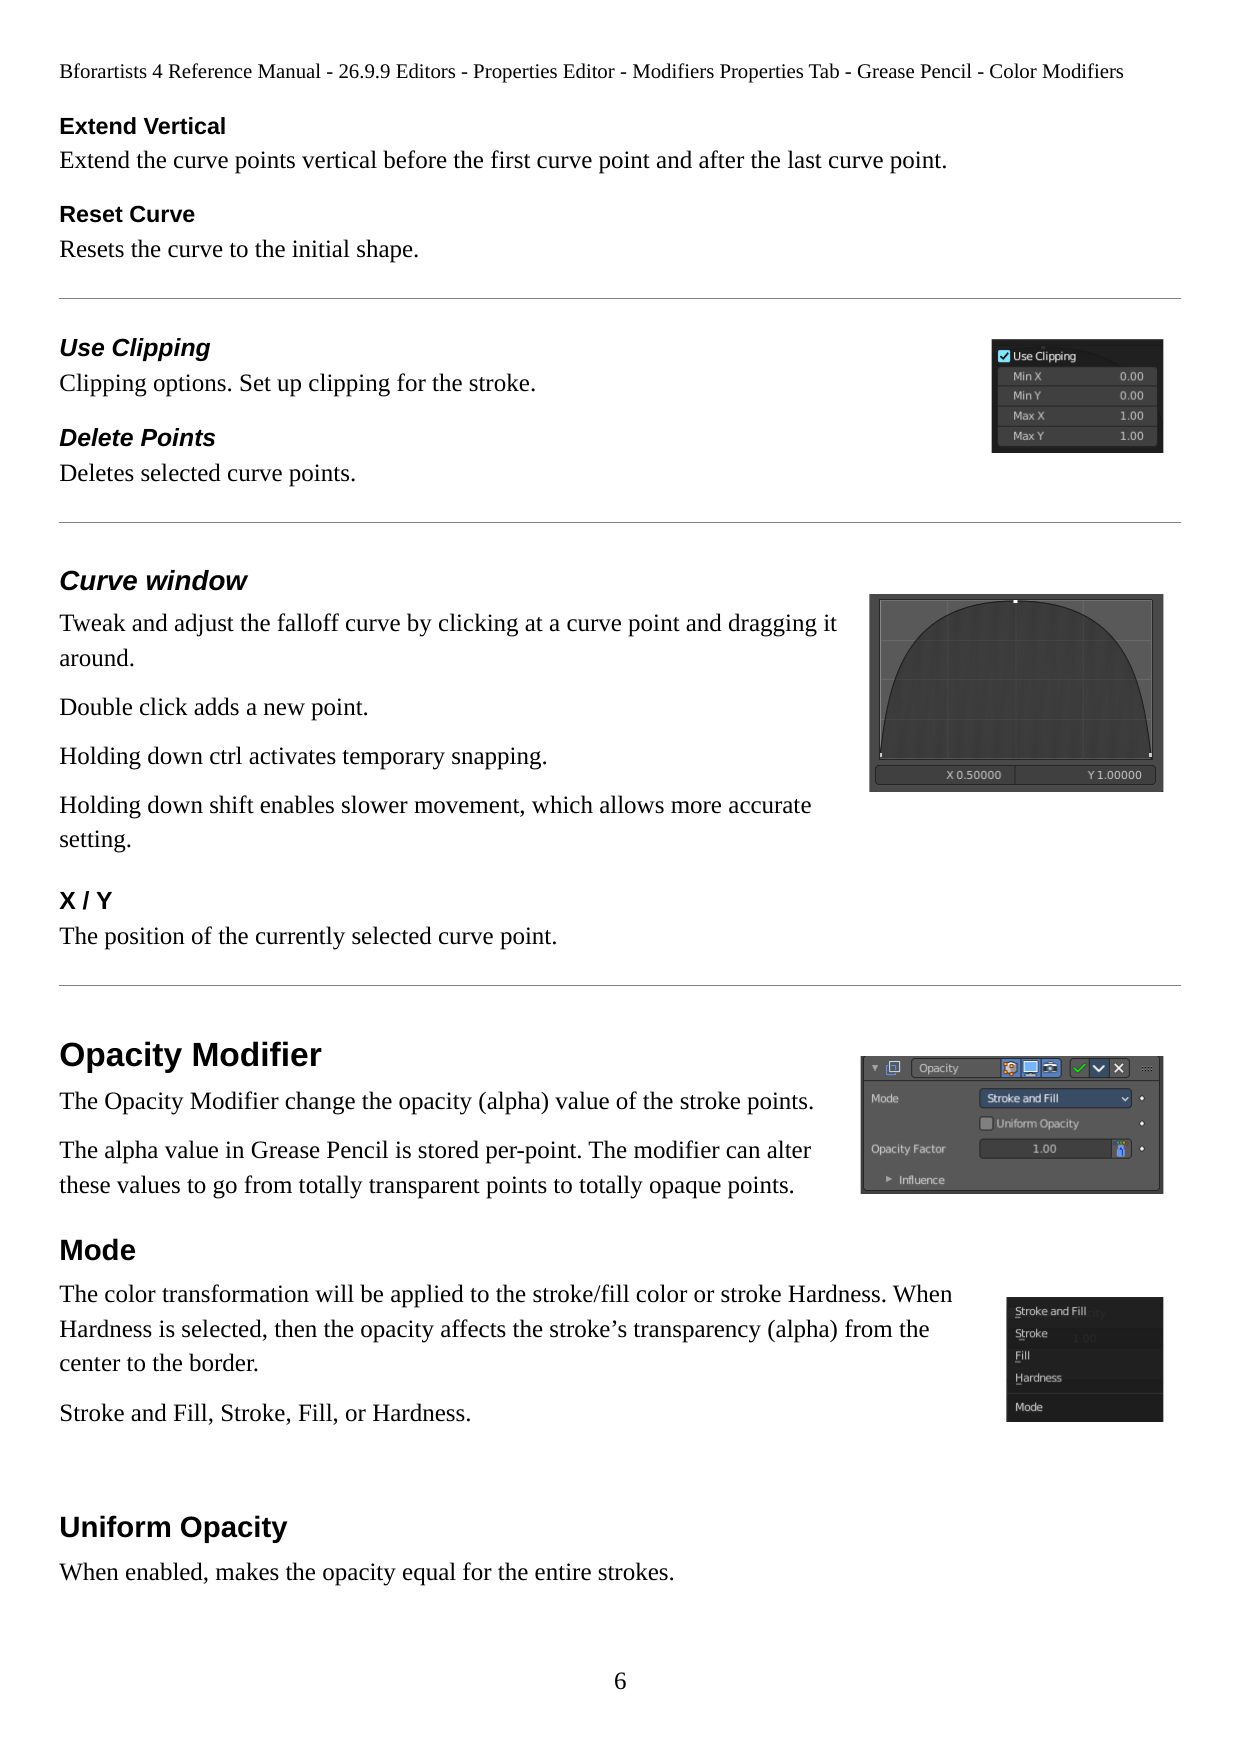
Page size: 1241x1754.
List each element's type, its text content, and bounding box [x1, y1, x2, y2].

subtitle Delete Points [59, 423, 991, 452]
subtitle Opacity Modifier [59, 1035, 1181, 1074]
text Clipping options. Set up clipping for the stroke. [59, 368, 991, 397]
picture [991, 339, 1164, 453]
text When enabled, makes the opacity equal for the entire strokes. [59, 1557, 1181, 1585]
subtitle Reset Curve [59, 201, 1181, 228]
subtitle Extend Vertical [59, 113, 1181, 139]
picture [1006, 1297, 1164, 1422]
subtitle Mode [59, 1233, 1181, 1267]
picture [860, 1056, 1164, 1194]
text The position of the currently selected curve point. [59, 921, 1181, 950]
subtitle Use Clipping [59, 333, 1181, 362]
text The Opacity Modifier change the opacity (alpha) value of the stroke points. [59, 1086, 860, 1115]
text Stroke and Fill, Stroke, Fill, or Hardness. [59, 1398, 1181, 1426]
text Deletes selected curve points. [59, 458, 1181, 487]
text The color transformation will be applied to the stroke/fill color or stroke Hardness. When Hardness is selected, then the opacity affects the stroke’s transparency (alpha) from the center to the border. [59, 1279, 1181, 1377]
subtitle Curve window [59, 564, 1181, 596]
subtitle [1164, 423, 1181, 452]
picture [869, 594, 1164, 792]
text Double click adds a new point. [59, 692, 869, 721]
text Holding down ctrl activates temporary snapping. [59, 741, 869, 770]
subtitle Uniform Opacity [59, 1510, 1181, 1544]
text Tweak and adjust the falloff curve by clicking at a curve point and dragging it around. [59, 608, 869, 672]
text The alpha value in Grease Pencil is stored per-point. The modifier can alter these values to go from totally transparent points to totally opaque points. [59, 1135, 1181, 1198]
text Extend the curve points vertical before the first curve point and after the last curve point. [59, 146, 1181, 174]
text Holding down shift enables slower movement, which allows more accurate setting. [59, 790, 1181, 853]
subtitle X / Y [59, 886, 1181, 915]
text Resets the curve to the initial shape. [59, 234, 1181, 263]
